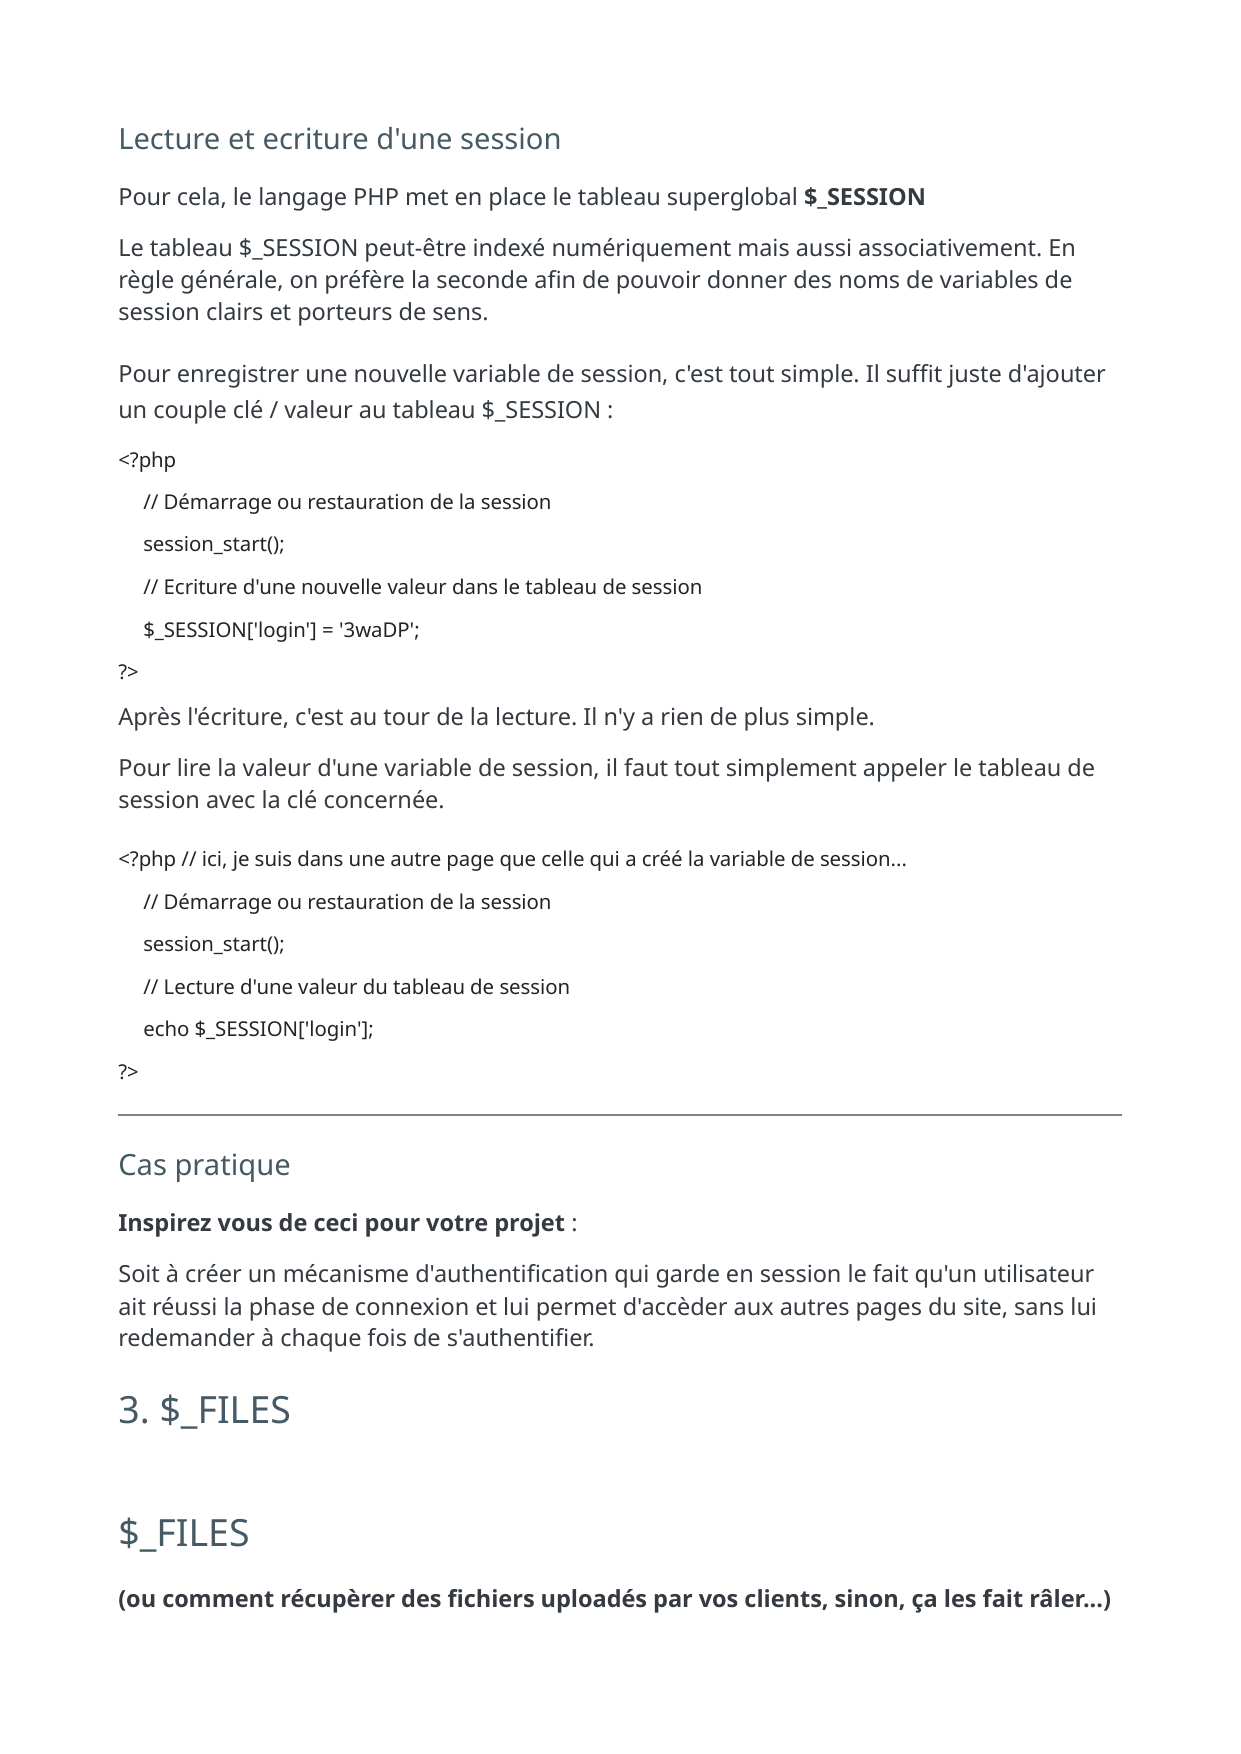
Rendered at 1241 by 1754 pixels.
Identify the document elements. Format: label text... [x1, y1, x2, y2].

text // Ecriture d'une nouvelle valeur dans le tableau de session [118, 573, 1122, 601]
text ?> [118, 1058, 1122, 1085]
text <?php // ici, je suis dans une autre page que celle qui a créé la variable de session... [118, 845, 1122, 873]
text // Lecture d'une valeur du tableau de session [118, 972, 1122, 1001]
text Pour enregistrer une nouvelle variable de session, c'est tout simple. Il suffit juste d'ajouter un couple clé / valeur au tableau $_SESSION : [118, 357, 1122, 426]
text ?> [118, 658, 1122, 686]
text <?php [118, 445, 1122, 473]
text // Démarrage ou restauration de la session [118, 487, 1122, 516]
text Inspirez vous de ceci pour votre projet : [118, 1206, 1122, 1238]
text Soit à créer un mécanisme d'authentification qui garde en session le fait qu'un utilisateur ait réussi la phase de connexion et lui permet d'accèder aux autres pages du site, sans lui redemander à chaque fois de s'authentifier. [118, 1258, 1122, 1354]
subtitle 3. $_FILES [118, 1383, 1122, 1434]
text (ou comment récupèrer des fichiers uploadés par vos clients, sinon, ça les fait râler...) [118, 1582, 1122, 1614]
text session_start(); [118, 930, 1122, 958]
text session_start(); [118, 530, 1122, 558]
text $_SESSION['login'] = '3waDP'; [118, 615, 1122, 643]
text echo $_SESSION['login']; [118, 1015, 1122, 1043]
subtitle Lecture et ecriture d'une session [118, 118, 1122, 158]
subtitle $_FILES [118, 1507, 1122, 1558]
text Après l'écriture, c'est au tour de la lecture. Il n'y a rien de plus simple. [118, 700, 1122, 732]
text Pour cela, le langage PHP met en place le tableau superglobal $_SESSION [118, 180, 1122, 212]
text Le tableau $_SESSION peut-être indexé numériquement mais aussi associativement. En règle générale, on préfère la seconde afin de pouvoir donner des noms de variables de session clairs et porteurs de sens. [118, 232, 1122, 328]
text Pour lire la valeur d'une variable de session, il faut tout simplement appeler le tableau de session avec la clé concernée. [118, 752, 1122, 816]
text // Démarrage ou restauration de la session [118, 887, 1122, 915]
subtitle Cas pratique [118, 1144, 1122, 1184]
